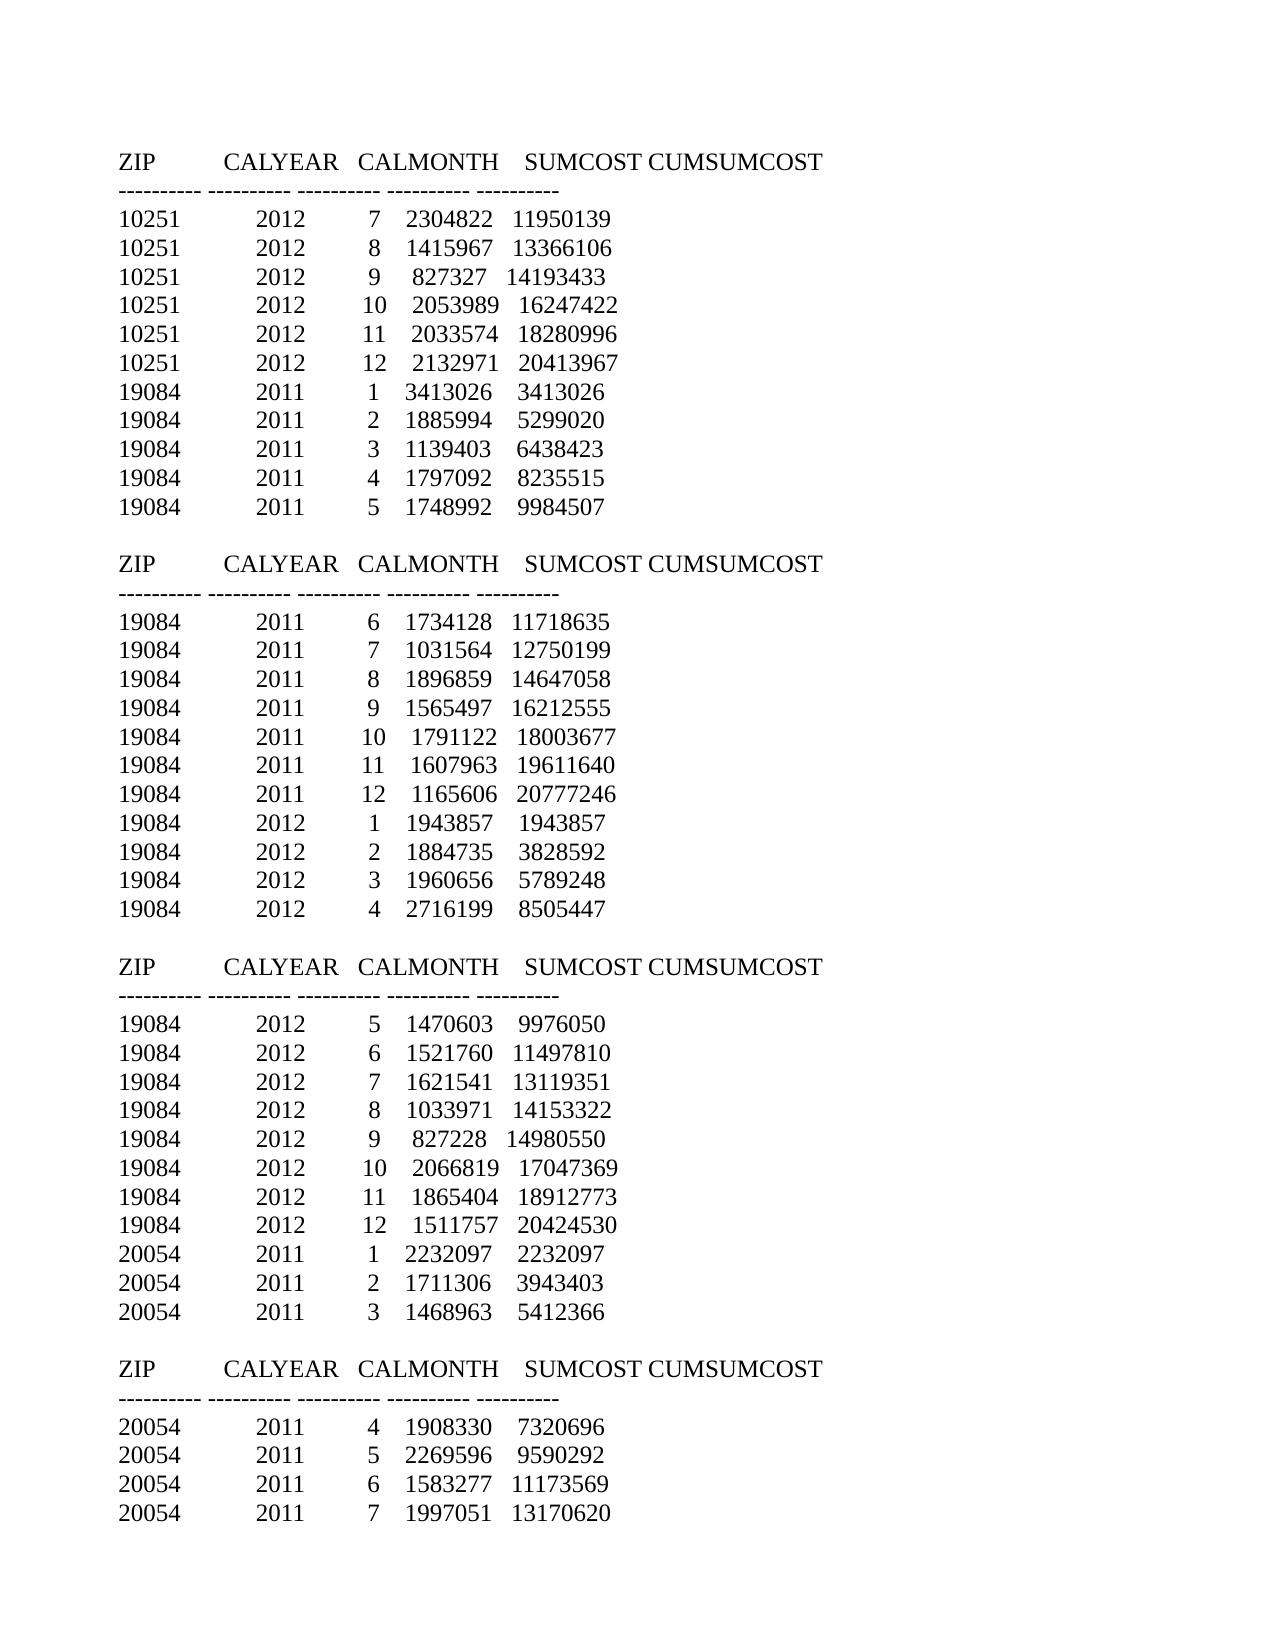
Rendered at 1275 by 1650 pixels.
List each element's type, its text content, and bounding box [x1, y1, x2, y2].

text 20054 2011 6 1583277 11173569 [118, 1469, 1157, 1498]
text 20054 2011 5 2269596 9590292 [118, 1441, 1157, 1469]
text 19084 2012 12 1511757 20424530 [118, 1211, 1157, 1239]
text ZIP CALYEAR CALMONTH SUMCOST CUMSUMCOST [118, 549, 1157, 578]
text 19084 2012 2 1884735 3828592 [118, 837, 1157, 866]
text ZIP CALYEAR CALMONTH SUMCOST CUMSUMCOST [118, 1354, 1157, 1383]
text 19084 2012 4 2716199 8505447 [118, 894, 1157, 923]
text 19084 2011 12 1165606 20777246 [118, 779, 1157, 808]
text 19084 2011 5 1748992 9984507 [118, 492, 1157, 521]
text ---------- ---------- ---------- ---------- ---------- [118, 176, 1157, 204]
text 19084 2012 5 1470603 9976050 [118, 1009, 1157, 1038]
text 19084 2011 9 1565497 16212555 [118, 693, 1157, 722]
text 19084 2011 10 1791122 18003677 [118, 722, 1157, 751]
text 10251 2012 8 1415967 13366106 [118, 233, 1157, 262]
text 19084 2011 3 1139403 6438423 [118, 434, 1157, 463]
text 20054 2011 4 1908330 7320696 [118, 1412, 1157, 1441]
text 19084 2012 1 1943857 1943857 [118, 808, 1157, 837]
text 20054 2011 7 1997051 13170620 [118, 1498, 1157, 1527]
text 19084 2011 6 1734128 11718635 [118, 607, 1157, 636]
text 19084 2011 11 1607963 19611640 [118, 751, 1157, 779]
text 10251 2012 10 2053989 16247422 [118, 291, 1157, 319]
text 20054 2011 2 1711306 3943403 [118, 1268, 1157, 1297]
text ---------- ---------- ---------- ---------- ---------- [118, 578, 1157, 607]
text 10251 2012 9 827327 14193433 [118, 262, 1157, 291]
text 19084 2011 4 1797092 8235515 [118, 463, 1157, 492]
text 19084 2012 6 1521760 11497810 [118, 1038, 1157, 1067]
text ZIP CALYEAR CALMONTH SUMCOST CUMSUMCOST [118, 952, 1157, 981]
text ---------- ---------- ---------- ---------- ---------- [118, 1383, 1157, 1412]
text 19084 2012 3 1960656 5789248 [118, 866, 1157, 894]
text 19084 2011 7 1031564 12750199 [118, 636, 1157, 664]
text 20054 2011 3 1468963 5412366 [118, 1297, 1157, 1326]
text 19084 2012 11 1865404 18912773 [118, 1182, 1157, 1211]
text 19084 2012 8 1033971 14153322 [118, 1096, 1157, 1124]
text 19084 2012 7 1621541 13119351 [118, 1067, 1157, 1096]
text 19084 2011 2 1885994 5299020 [118, 406, 1157, 434]
text 10251 2012 7 2304822 11950139 [118, 204, 1157, 233]
text 19084 2011 1 3413026 3413026 [118, 377, 1157, 406]
text 10251 2012 11 2033574 18280996 [118, 319, 1157, 348]
text ZIP CALYEAR CALMONTH SUMCOST CUMSUMCOST [118, 147, 1157, 176]
text 19084 2012 9 827228 14980550 [118, 1124, 1157, 1153]
text ---------- ---------- ---------- ---------- ---------- [118, 981, 1157, 1009]
text 19084 2012 10 2066819 17047369 [118, 1153, 1157, 1182]
text 10251 2012 12 2132971 20413967 [118, 348, 1157, 377]
text 19084 2011 8 1896859 14647058 [118, 664, 1157, 693]
text 20054 2011 1 2232097 2232097 [118, 1239, 1157, 1268]
